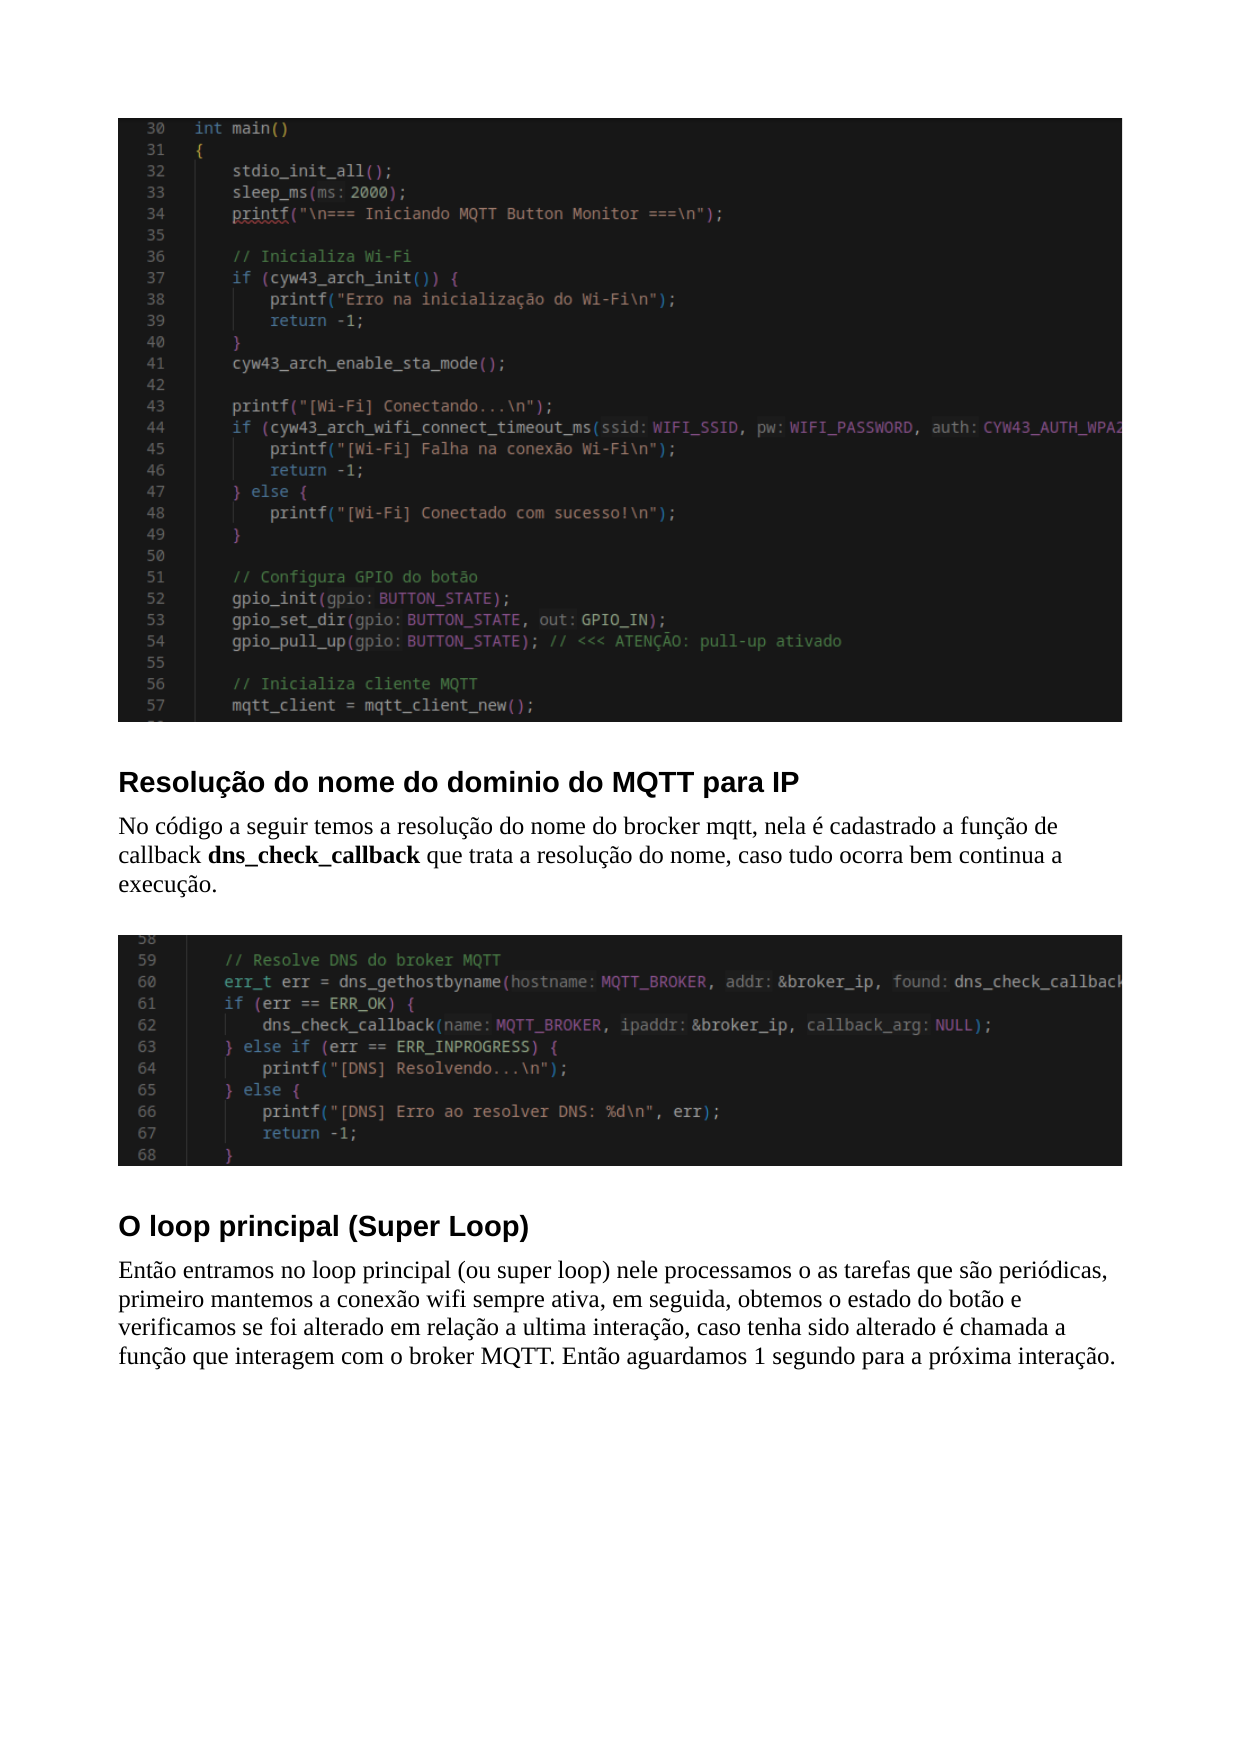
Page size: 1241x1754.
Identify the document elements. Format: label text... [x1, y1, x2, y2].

subtitle O loop principal (Super Loop) [118, 1209, 1122, 1242]
picture [118, 935, 1123, 1166]
subtitle Resolução do nome do dominio do MQTT para IP [118, 765, 1122, 799]
text Então entramos no loop principal (ou super loop) nele processamos o as tarefas que são periódicas, primeiro mantemos a conexão wifi sempre ativa, em seguida, obtemos o estado do botão e verificamos se foi alterado em relação a ultima interação, caso tenha sido alterado é chamada a função que interagem com o broker MQTT. Então aguardamos 1 segundo para a próxima interação. [118, 1255, 1122, 1370]
picture [118, 118, 1123, 722]
text No código a seguir temos a resolução do nome do brocker mqtt, nela é cadastrado a função de callback dns_check_callback que trata a resolução do nome, caso tudo ocorra bem continua a execução. [118, 811, 1122, 897]
